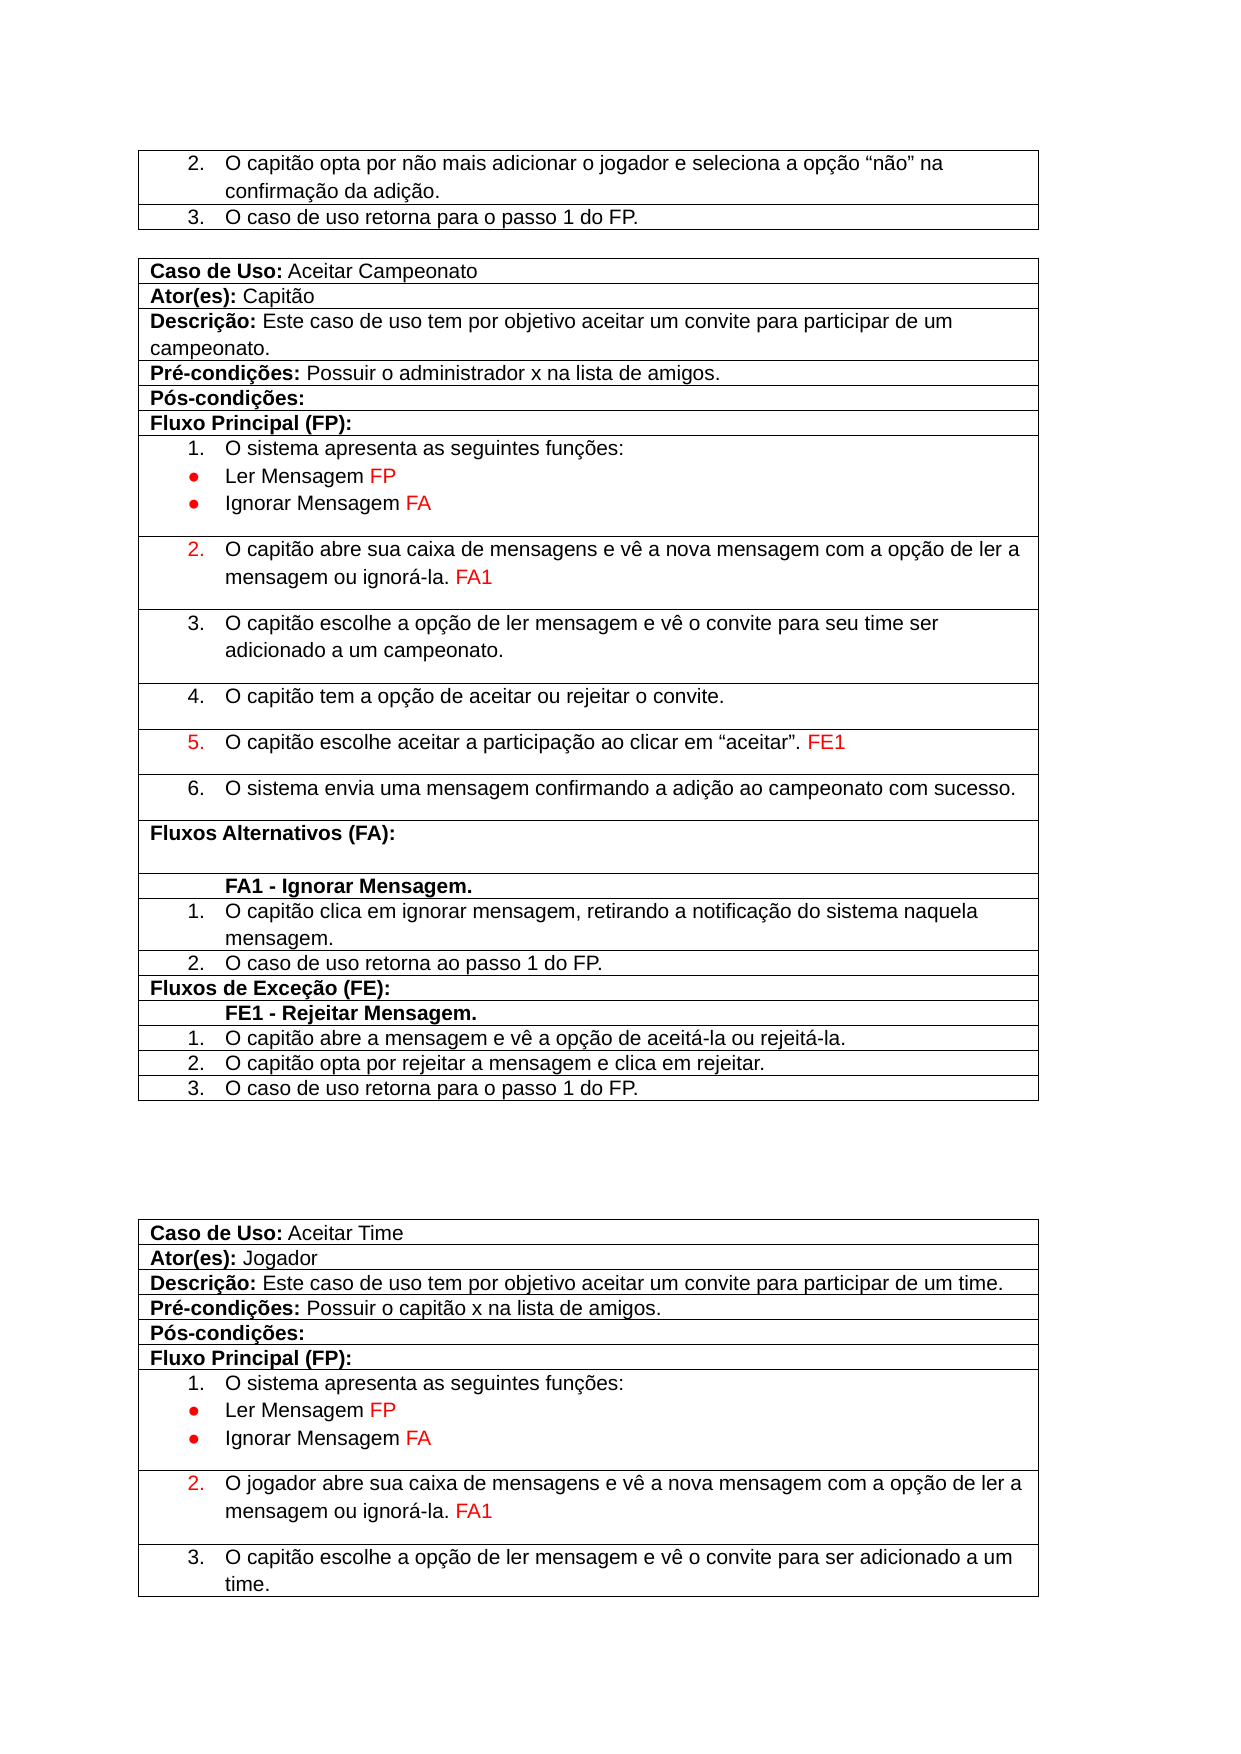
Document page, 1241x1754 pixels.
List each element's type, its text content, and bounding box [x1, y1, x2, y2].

table_cell Pré-condições: Possuir o administrador x na lista de amigos. [139, 361, 1038, 385]
table_cell FA1 - Ignorar Mensagem. [139, 874, 1038, 898]
table_cell Fluxo Principal (FP): [139, 1345, 1038, 1369]
table_cell Descrição: Este caso de uso tem por objetivo aceitar um convite para participar de um campeonato. [139, 309, 1038, 360]
table_header Caso de Uso: Aceitar Campeonato [139, 259, 1038, 283]
table_cell O capitão opta por rejeitar a mensagem e clica em rejeitar. [139, 1051, 1038, 1075]
table_cell O sistema envia uma mensagem confirmando a adição ao campeonato com sucesso. [139, 775, 1038, 820]
table_cell O caso de uso retorna para o passo 1 do FP. [139, 1076, 1038, 1100]
table_cell Pós-condições: [139, 1320, 1038, 1344]
table_cell Fluxos de Exceção (FE): [139, 976, 1038, 1000]
table_cell Pós-condições: [139, 386, 1038, 410]
table_cell FE1 - Rejeitar Mensagem. [139, 1001, 1038, 1025]
table_cell O capitão escolhe a opção de ler mensagem e vê o convite para seu time ser adicionado a um campeonato. [139, 610, 1038, 683]
table_cell O jogador abre sua caixa de mensagens e vê a nova mensagem com a opção de ler a mensagem ou ignorá-la. FA1 [139, 1471, 1038, 1543]
table_cell Ator(es): Jogador [139, 1245, 1038, 1269]
table_cell O sistema apresenta as seguintes funções: Ler Mensagem FP Ignorar Mensagem FA [139, 1370, 1038, 1470]
table_cell O capitão clica em ignorar mensagem, retirando a notificação do sistema naquela mensagem. [139, 899, 1038, 950]
table_cell O sistema apresenta as seguintes funções: Ler Mensagem FP Ignorar Mensagem FA [139, 436, 1038, 536]
table_cell Descrição: Este caso de uso tem por objetivo aceitar um convite para participar de um time. [139, 1270, 1038, 1294]
table_cell O capitão escolhe a opção de ler mensagem e vê o convite para ser adicionado a um time. [139, 1545, 1038, 1596]
table_cell Fluxo Principal (FP): [139, 411, 1038, 435]
table_cell Fluxos Alternativos (FA): [139, 821, 1038, 873]
table_cell O capitão escolhe aceitar a participação ao clicar em “aceitar”. FE1 [139, 730, 1038, 774]
table_cell O caso de uso retorna ao passo 1 do FP. [139, 951, 1038, 975]
table_cell O capitão tem a opção de aceitar ou rejeitar o convite. [139, 684, 1038, 728]
table_cell Ator(es): Capitão [139, 284, 1038, 308]
table_header Caso de Uso: Aceitar Time [139, 1220, 1038, 1244]
table_cell O caso de uso retorna para o passo 1 do FP. [139, 205, 1038, 229]
table_cell O capitão abre sua caixa de mensagens e vê a nova mensagem com a opção de ler a mensagem ou ignorá-la. FA1 [139, 537, 1038, 609]
table_cell O capitão opta por não mais adicionar o jogador e seleciona a opção “não” na confirmação da adição. [139, 151, 1038, 204]
table_cell Pré-condições: Possuir o capitão x na lista de amigos. [139, 1295, 1038, 1319]
table_cell O capitão abre a mensagem e vê a opção de aceitá-la ou rejeitá-la. [139, 1026, 1038, 1050]
